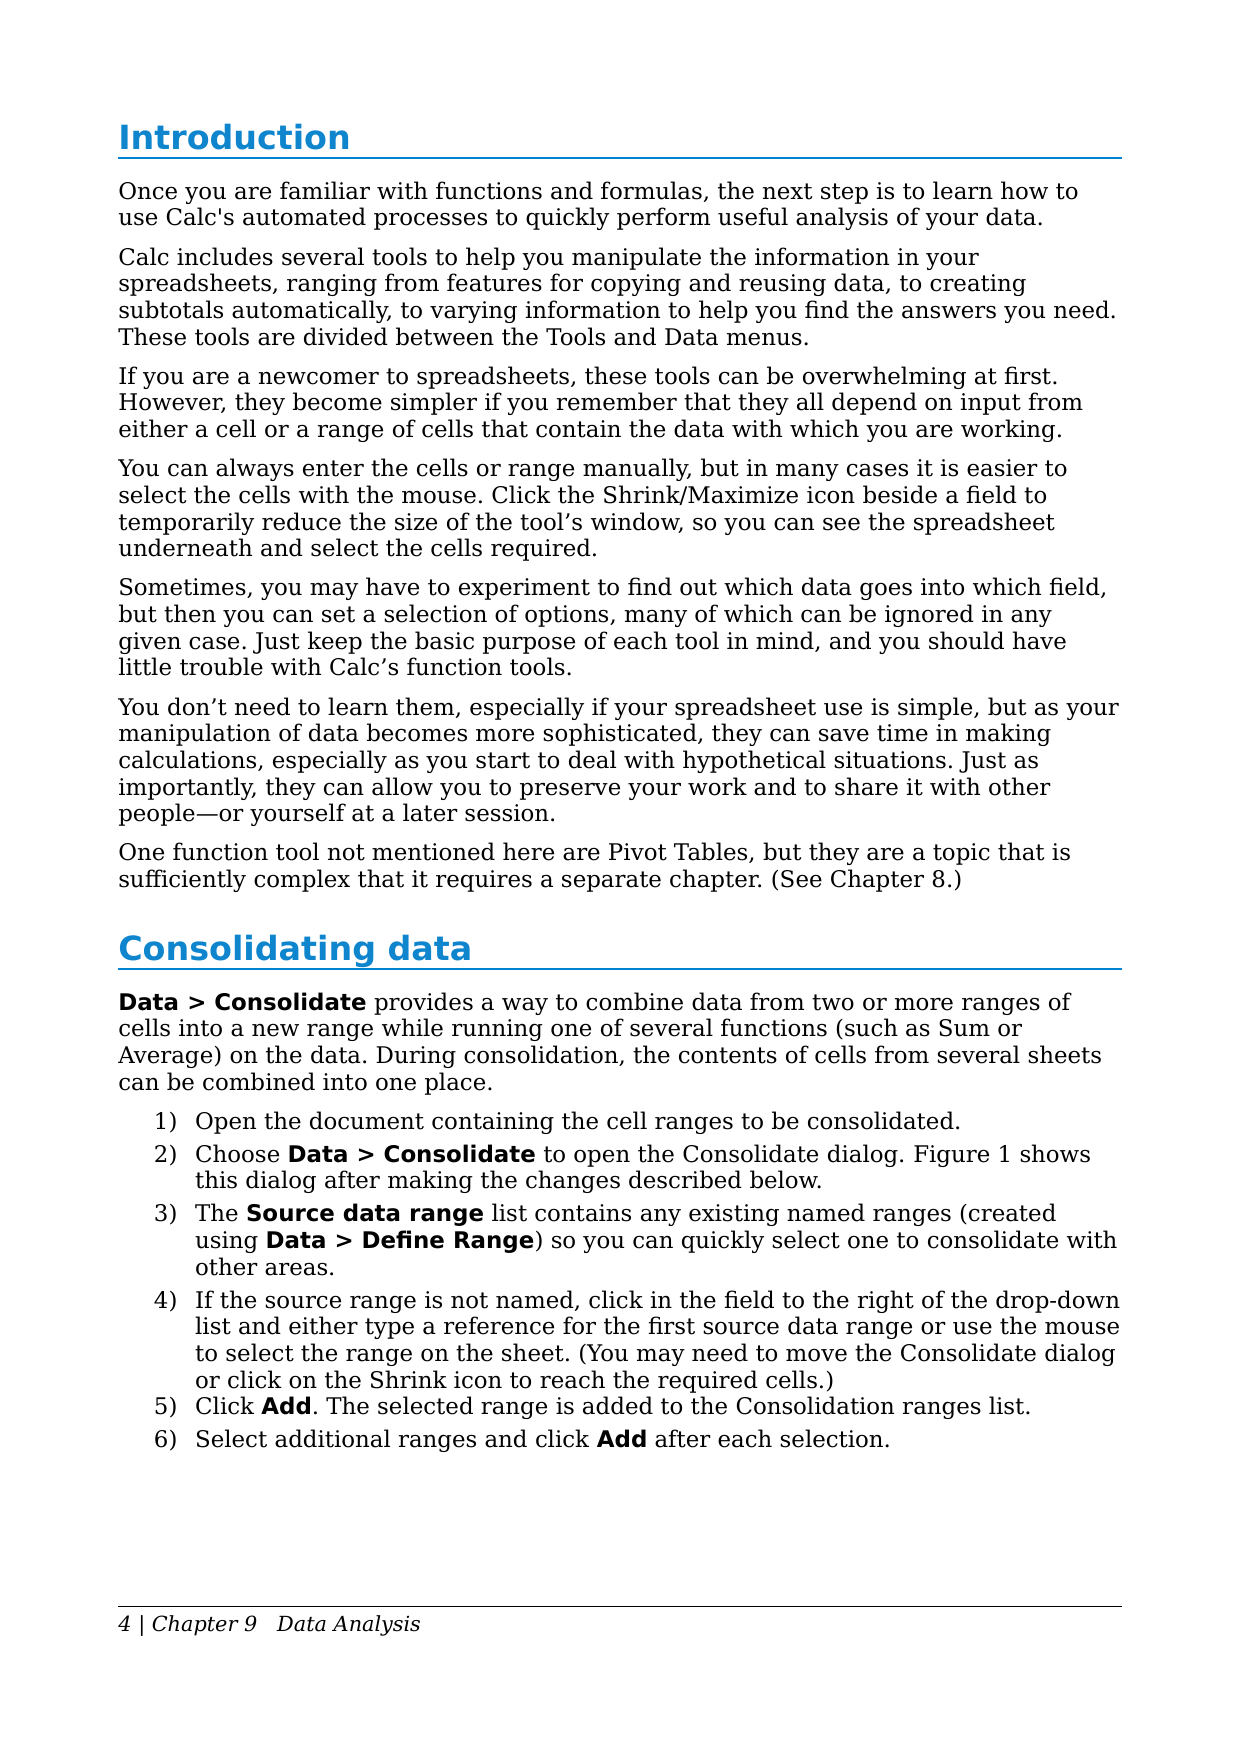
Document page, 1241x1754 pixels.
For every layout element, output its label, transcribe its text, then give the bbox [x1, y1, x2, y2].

text Data > Consolidate provides a way to combine data from two or more ranges of cells into a new range while running one of several functions (such as Sum or Average) on the data. During consolidation, the contents of cells from several sheets can be combined into one place. [118, 989, 1122, 1096]
text Sometimes, you may have to experiment to find out which data goes into which field, but then you can set a selection of options, many of which can be ignored in any given case. Just keep the basic purpose of each tool in mind, and you should have little trouble with Calc’s function tools. [118, 574, 1122, 681]
list The Source data range list contains any existing named ranges (created using Data > Define Range) so you can quickly select one to consolidate with other areas. [177, 1201, 1122, 1281]
text You don’t need to learn them, especially if your spreadsheet use is simple, but as your manipulation of data becomes more sophisticated, they can save time in making calculations, especially as you start to deal with hypothetical situations. Just as importantly, they can allow you to preserve your work and to share it with other people—or yourself at a later session. [118, 694, 1122, 827]
text Calc includes several tools to help you manipulate the information in your spreadsheets, ranging from features for copying and reusing data, to creating subtotals automatically, to varying information to help you find the answers you need. These tools are divided between the Tools and Data menus. [118, 244, 1122, 350]
text One function tool not mentioned here are Pivot Tables, but they are a topic that is sufficiently complex that it requires a separate chapter. (See Chapter 8.) [118, 839, 1122, 893]
list If the source range is not named, click in the field to the right of the drop-down list and either type a reference for the first source data range or use the mouse to select the range on the sheet. (You may need to move the Consolidate dialog or click on the Shrink icon to reach the required cells.) [177, 1287, 1122, 1393]
list Choose Data > Consolidate to open the Consolidate dialog. Figure 1 shows this dialog after making the changes described below. [177, 1141, 1122, 1194]
list Click Add. The selected range is added to the Consolidation ranges list. [177, 1393, 1122, 1420]
list Select additional ranges and click Add after each selection. [177, 1426, 1122, 1453]
text If you are a newcomer to spreadsheets, these tools can be overwhelming at first. However, they become simpler if you remember that they all depend on input from either a cell or a range of cells that contain the data with which you are working. [118, 363, 1122, 443]
subtitle Introduction [118, 118, 1122, 157]
text Once you are familiar with functions and formulas, the next step is to learn how to use Calc's automated processes to quickly perform useful analysis of your data. [118, 178, 1122, 231]
subtitle Consolidating data [118, 929, 1122, 968]
list Open the document containing the cell ranges to be consolidated. [177, 1108, 1122, 1135]
text You can always enter the cells or range manually, but in many cases it is easier to select the cells with the mouse. Click the Shrink/Maximize icon beside a field to temporarily reduce the size of the tool’s window, so you can see the spreadsheet underneath and select the cells required. [118, 455, 1122, 562]
